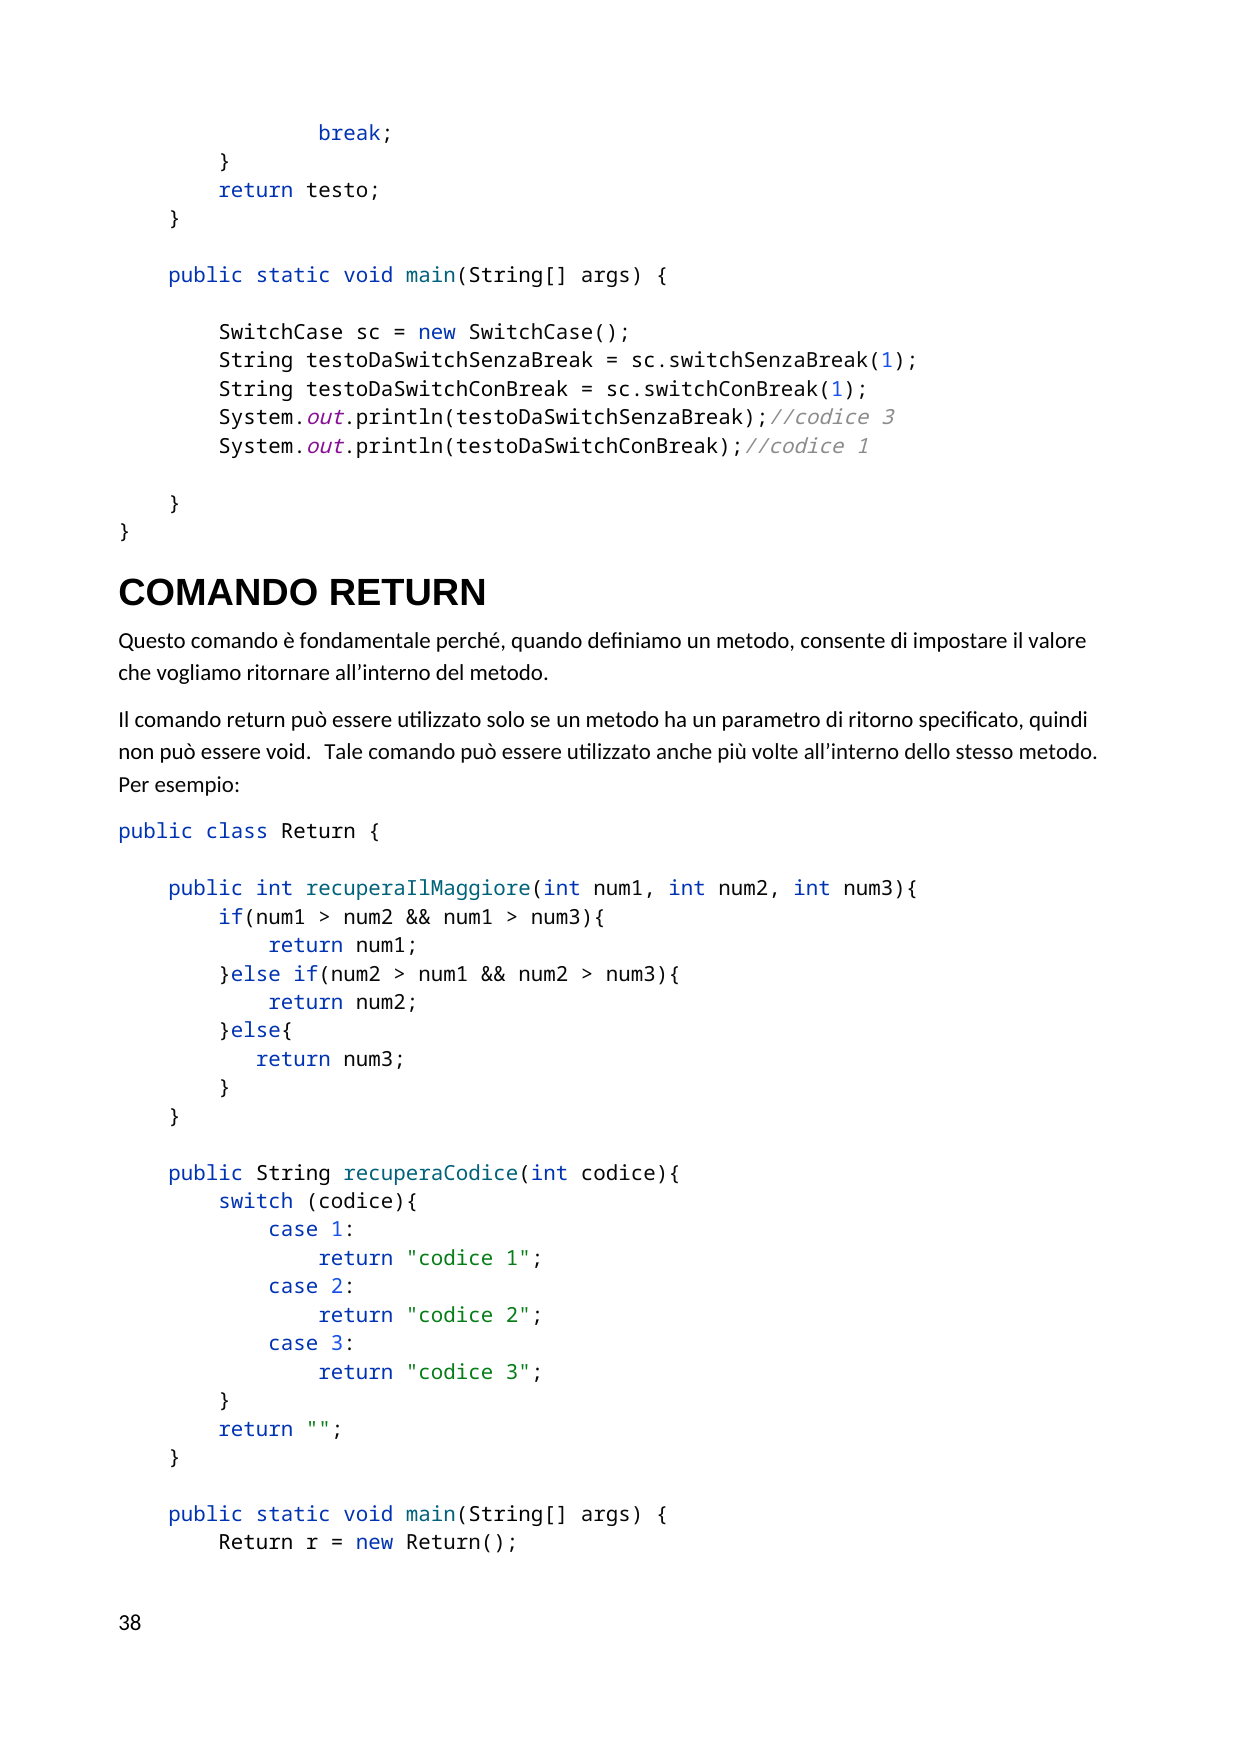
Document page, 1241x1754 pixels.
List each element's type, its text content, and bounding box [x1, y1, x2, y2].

text Il comando return può essere utilizzato solo se un metodo ha un parametro di ritorno specificato, quindi non può essere void. Tale comando può essere utilizzato anche più volte all’interno dello stesso metodo. Per esempio: [118, 705, 1122, 798]
text Questo comando è fondamentale perché, quando definiamo un metodo, consente di impostare il valore che vogliamo ritornare all’interno del metodo. [118, 626, 1122, 686]
text public class Return { [118, 816, 1122, 845]
subtitle COMANDO RETURN [118, 570, 1122, 613]
text public int recuperaIlMaggiore(int num1, int num2, int num3){ if(num1 > num2 && num1 > num3){ return num1; }else if(num2 > num1 && num2 > num3){ return num2; }else{ return num3; } } public String recuperaCodice(int codice){ switch (codice){ case 1: return "codice 1"; case 2: return "codice 2"; case 3: return "codice 3"; } return ""; } public static void main(String[] args) { Return r = new Return(); [118, 845, 1122, 1556]
text break; } return testo; } public static void main(String[] args) { SwitchCase sc = new SwitchCase(); String testoDaSwitchSenzaBreak = sc.switchSenzaBreak(1); String testoDaSwitchConBreak = sc.switchConBreak(1); System.out.println(testoDaSwitchSenzaBreak);//codice 3 System.out.println(testoDaSwitchConBreak);//codice 1 } } [118, 118, 1122, 545]
